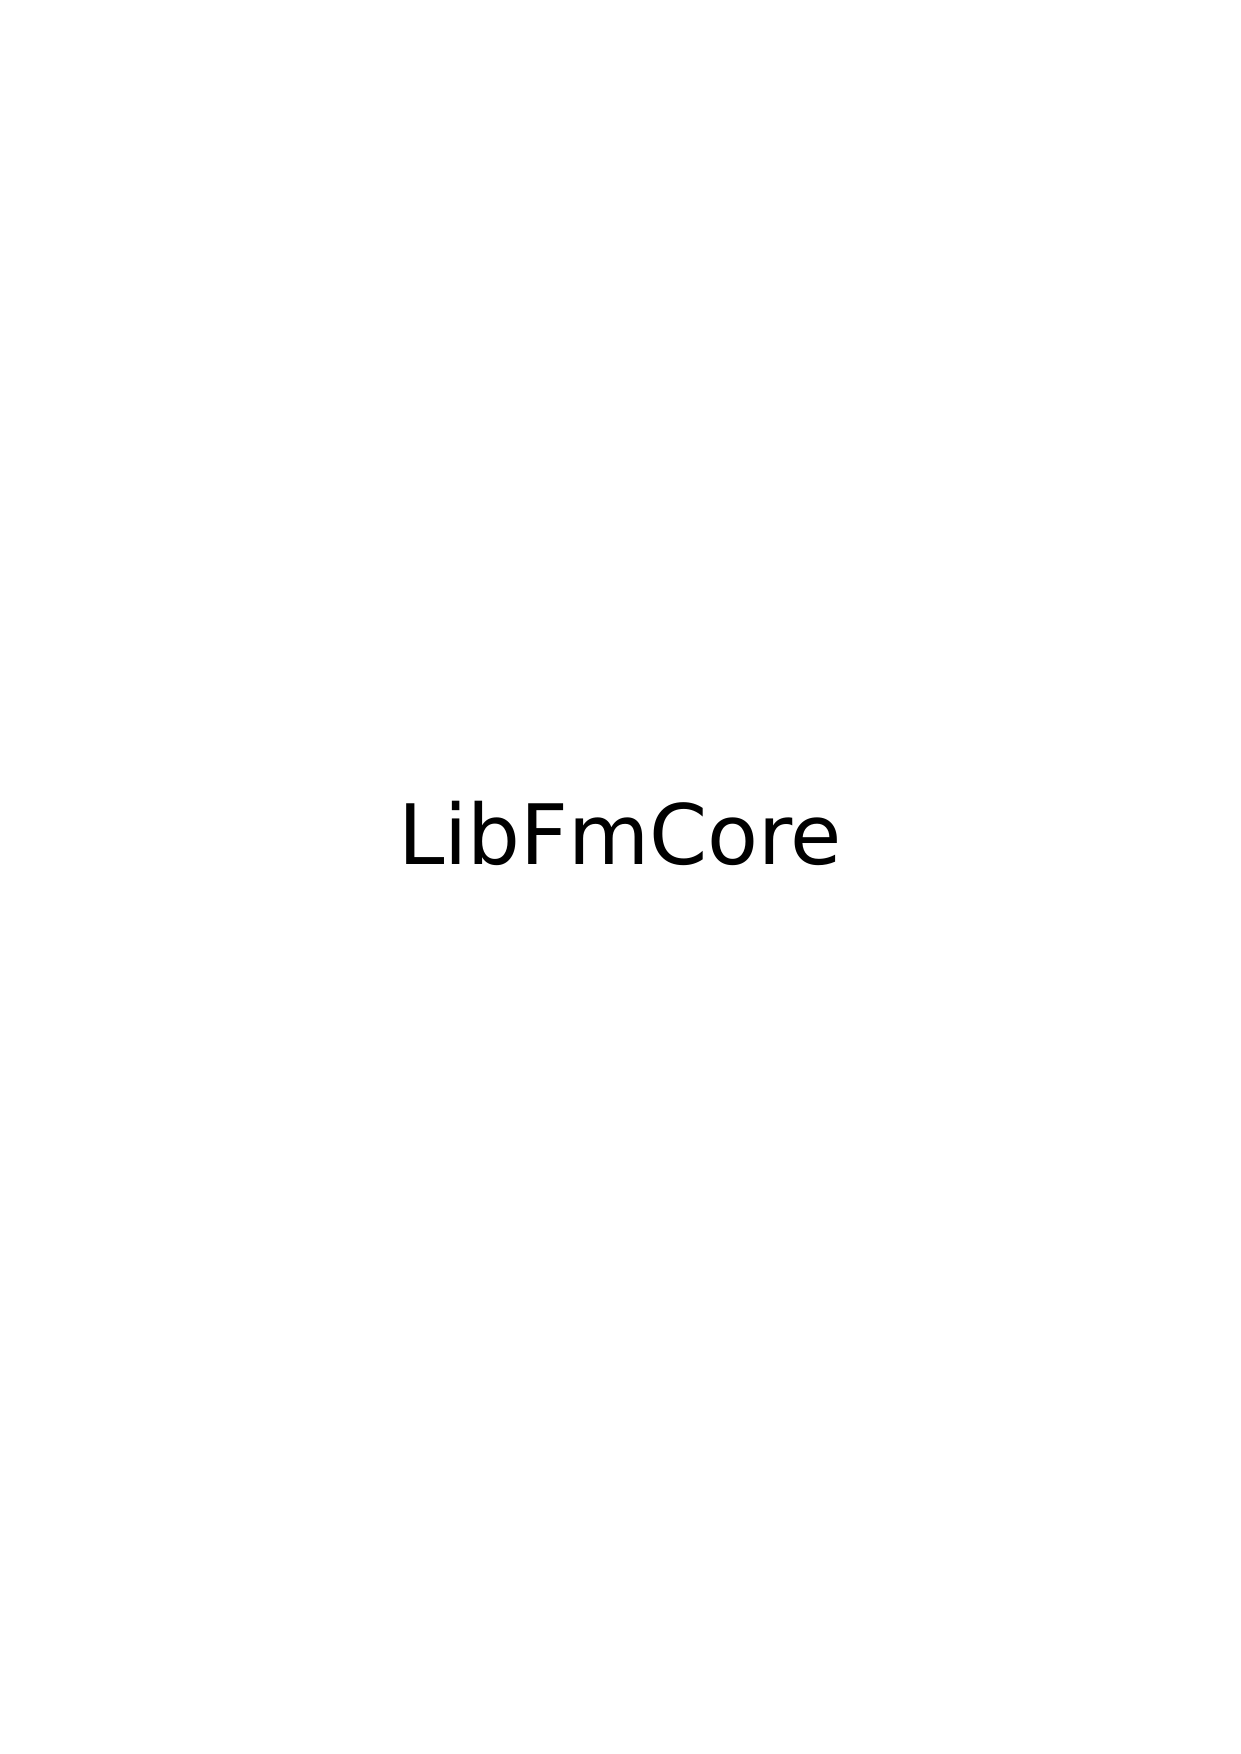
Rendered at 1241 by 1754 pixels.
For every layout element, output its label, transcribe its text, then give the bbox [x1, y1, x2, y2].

text LibFmCore [88, 787, 1152, 884]
